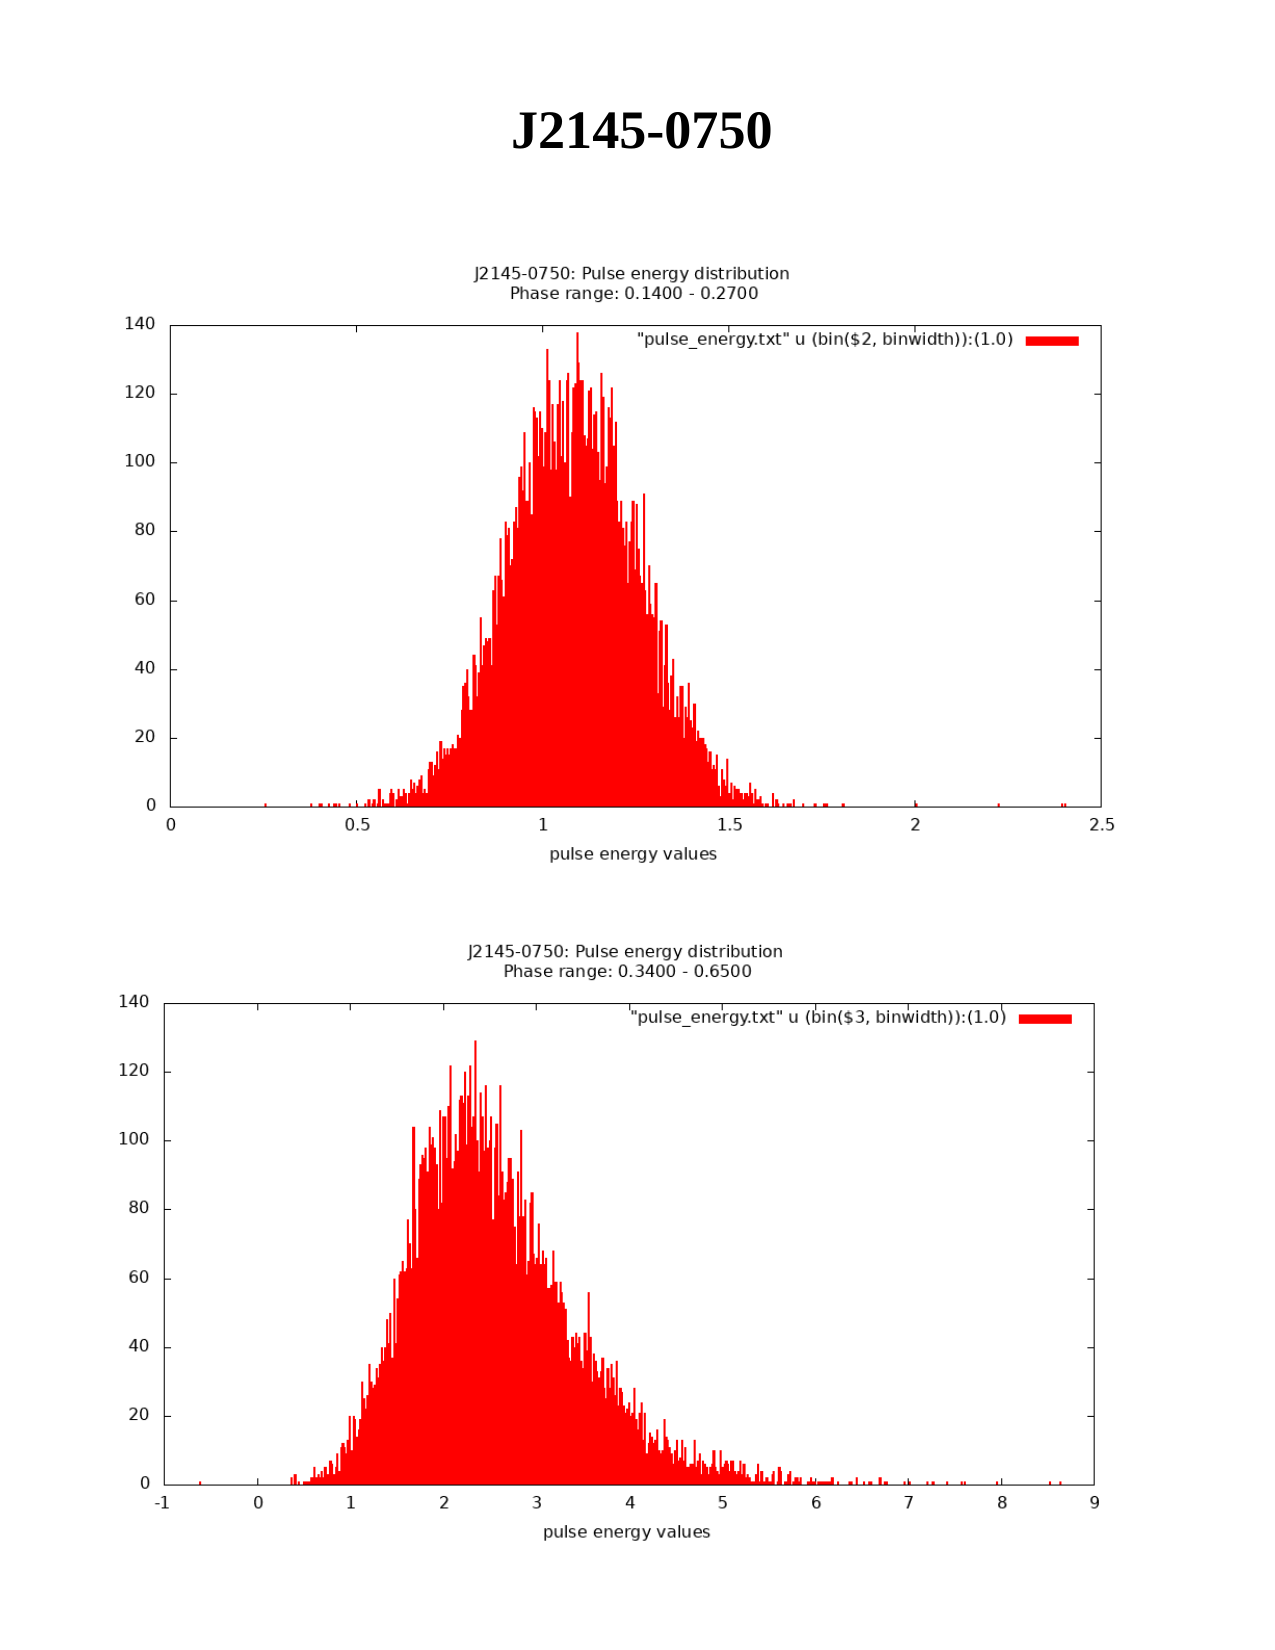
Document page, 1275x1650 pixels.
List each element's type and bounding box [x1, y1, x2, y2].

picture [96, 246, 1136, 870]
picture [90, 924, 1129, 1548]
